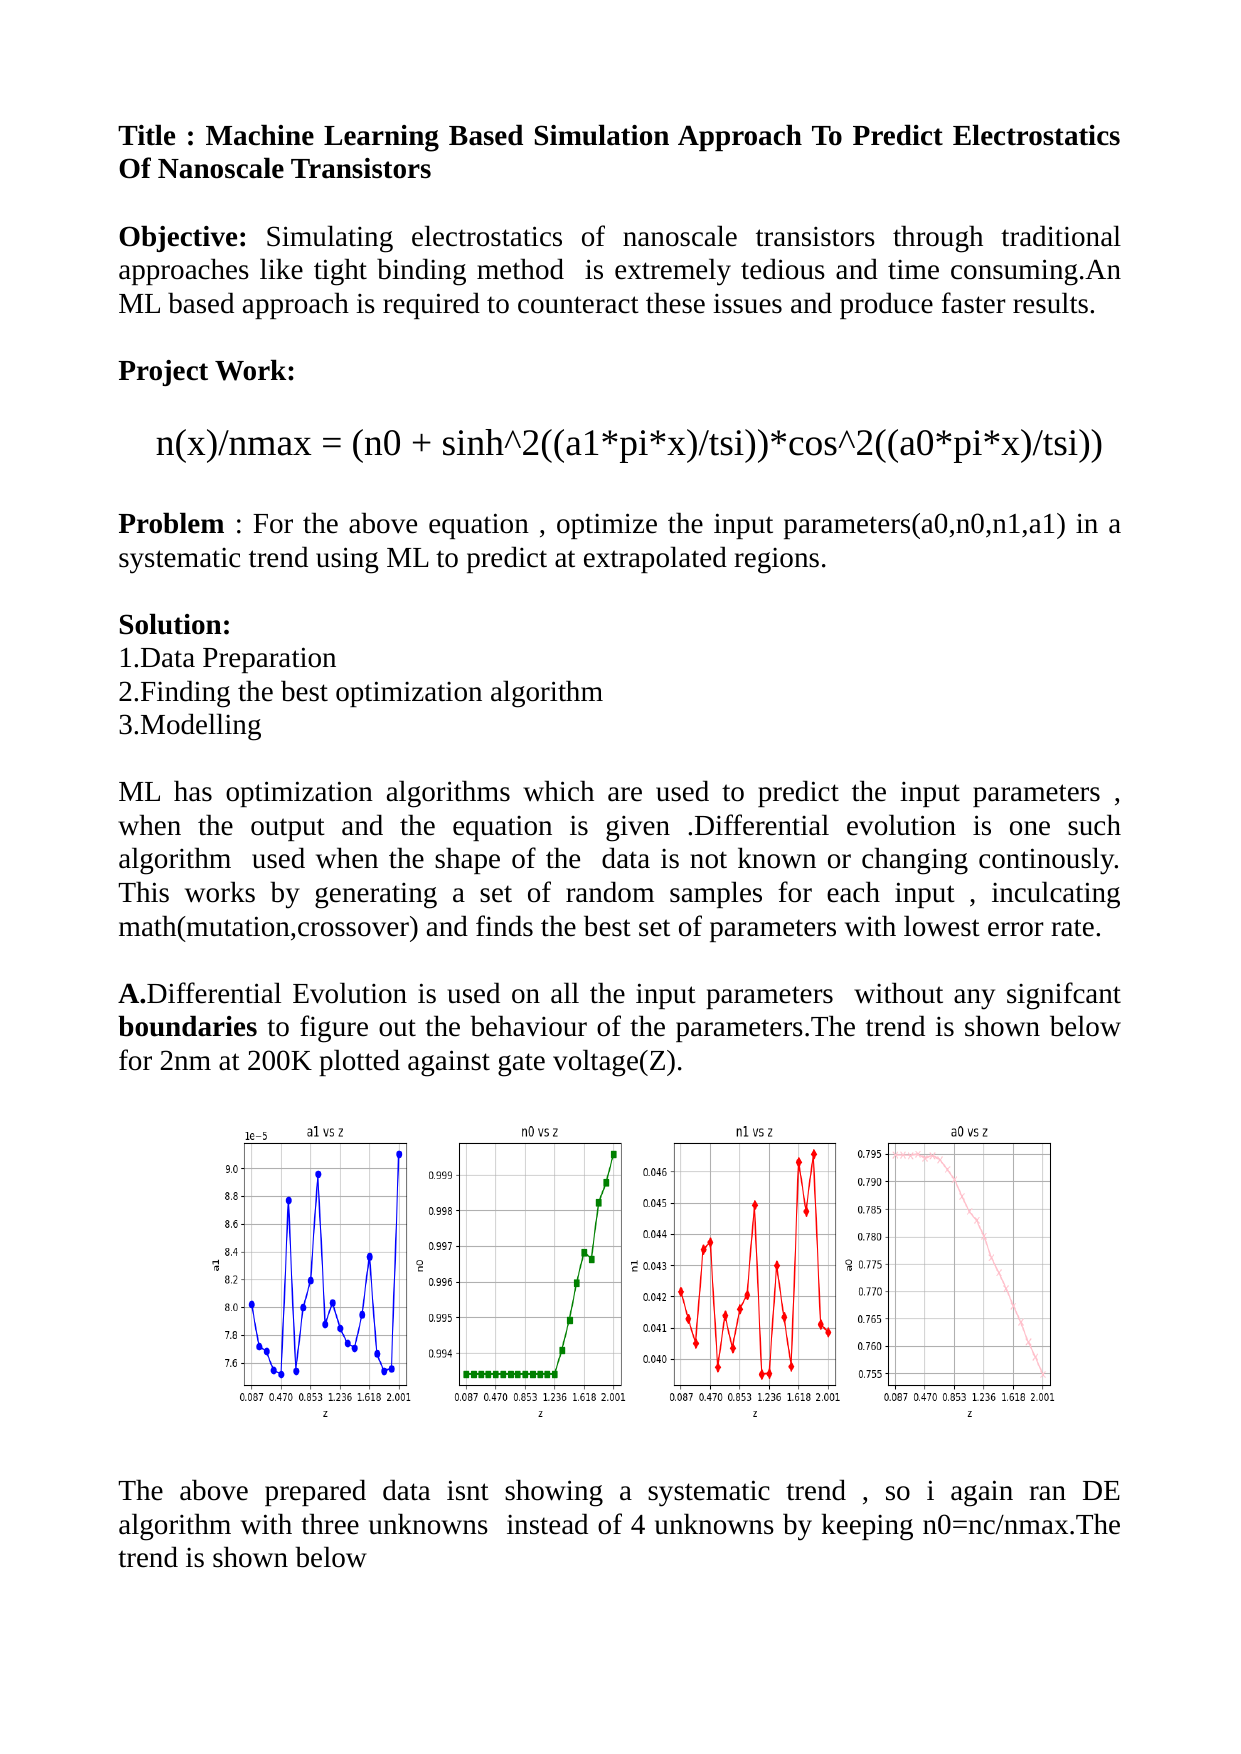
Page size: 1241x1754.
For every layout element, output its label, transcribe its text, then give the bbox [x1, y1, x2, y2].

text Objective: Simulating electrostatics of nanoscale transistors through traditional approaches like tight binding method is extremely tedious and time consuming.An ML based approach is required to counteract these issues and produce faster results. [118, 219, 1122, 319]
text Problem : For the above equation , optimize the input parameters(a0,n0,n1,a1) in a systematic trend using ML to predict at extrapolated regions. [118, 463, 1122, 573]
picture [206, 1113, 1063, 1431]
text ML has optimization algorithms which are used to predict the input parameters , when the output and the equation is given .Differential evolution is one such algorithm used when the shape of the data is not known or changing continously. This works by generating a set of random samples for each input , inculcating math(mutation,crossover) and finds the best set of parameters with lowest error rate. [118, 774, 1122, 942]
text Project Work: [118, 353, 1122, 386]
text 2.Finding the best optimization algorithm [118, 674, 1122, 707]
text 1.Data Preparation [118, 640, 1122, 674]
text n(x)/nmax = (n0 + sinh^2((a1*pi*x)/tsi))*cos^2((a0*pi*x)/tsi)) [118, 420, 1122, 463]
text Title : Machine Learning Based Simulation Approach To Predict Electrostatics Of Nanoscale Transistors [118, 118, 1122, 185]
text 3.Modelling [118, 707, 1122, 741]
text A.Differential Evolution is used on all the input parameters without any signifcant boundaries to figure out the behaviour of the parameters.The trend is shown below for 2nm at 200K plotted against gate voltage(Z). [118, 976, 1122, 1076]
text The above prepared data isnt showing a systematic trend , so i again ran DE algorithm with three unknowns instead of 4 unknowns by keeping n0=nc/nmax.The trend is shown below [118, 1473, 1122, 1574]
text Solution: [118, 607, 1122, 640]
